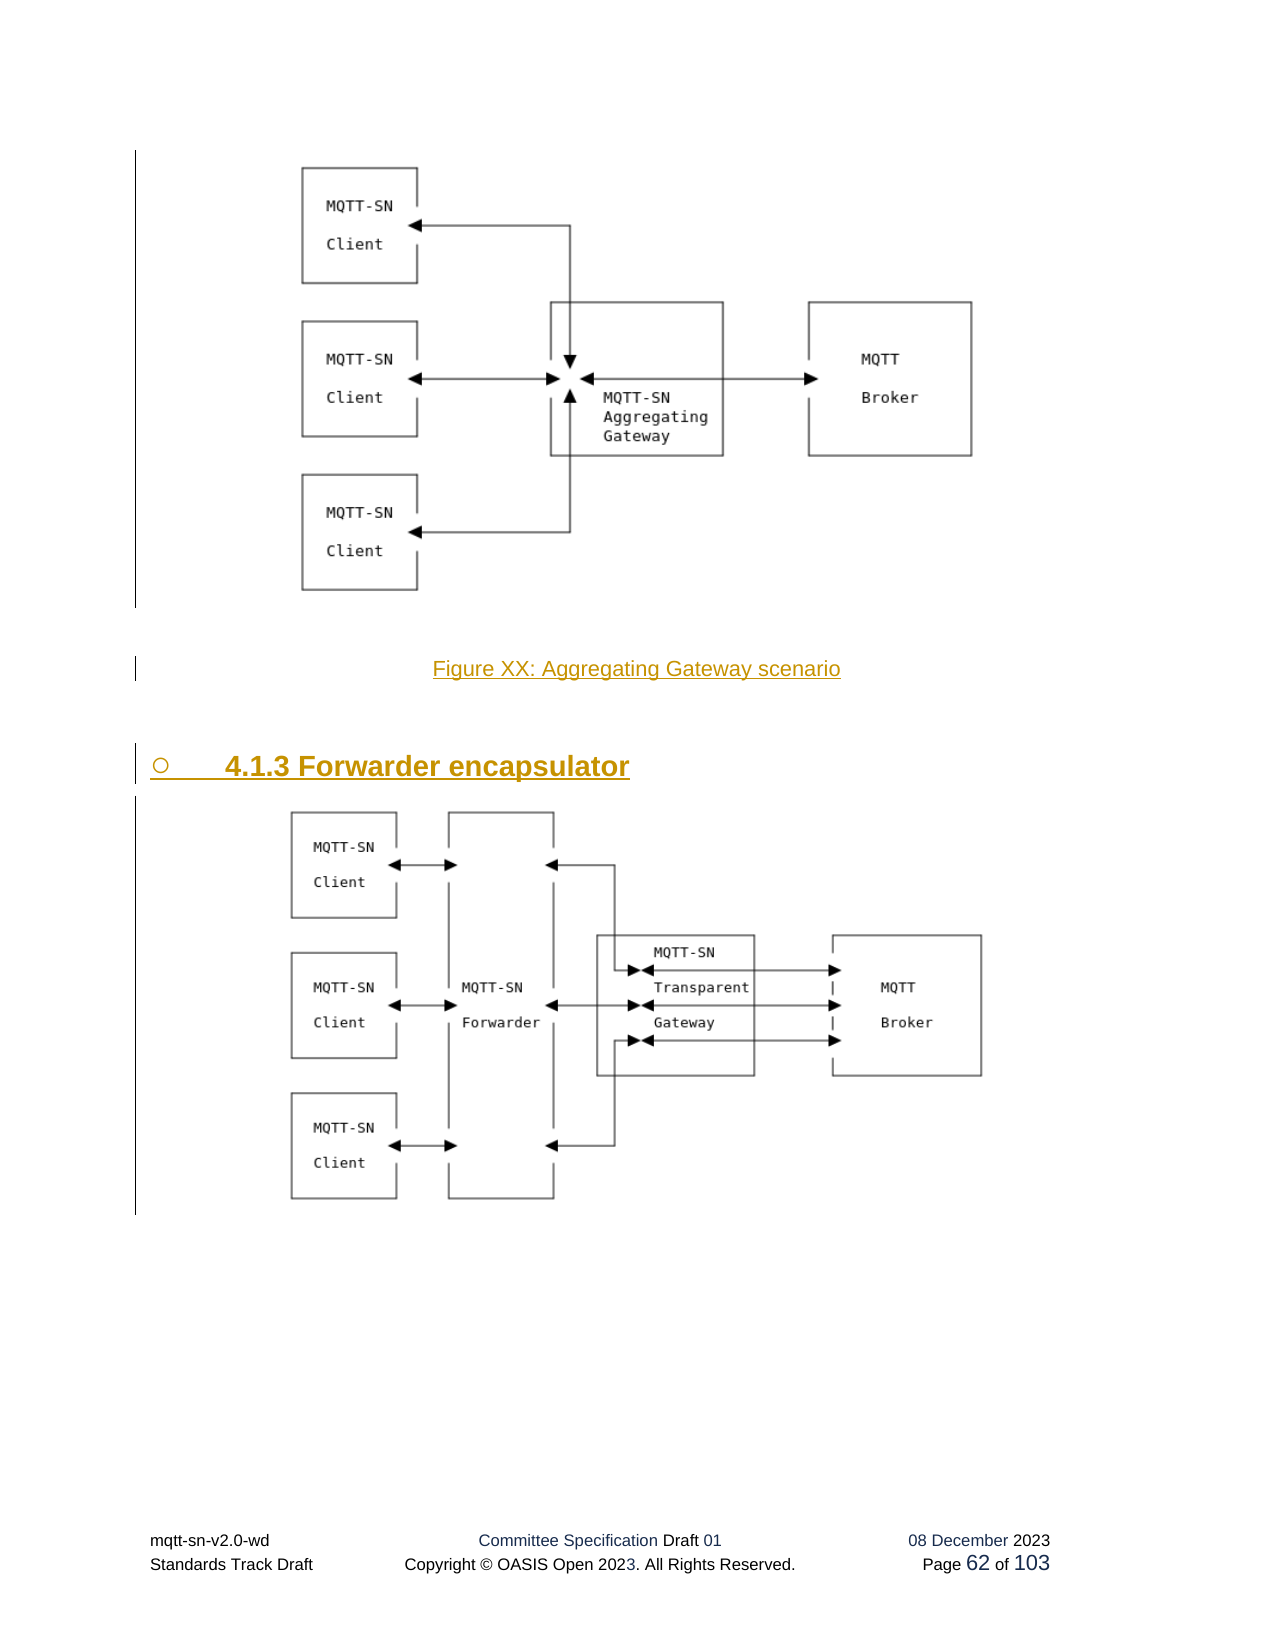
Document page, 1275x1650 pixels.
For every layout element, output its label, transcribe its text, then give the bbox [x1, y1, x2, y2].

subtitle 4.1.3 Forwarder encapsulator [150, 743, 1124, 784]
picture [283, 795, 990, 1216]
text Figure XX: Aggregating Gateway scenario [148, 656, 1124, 681]
picture [293, 150, 981, 609]
